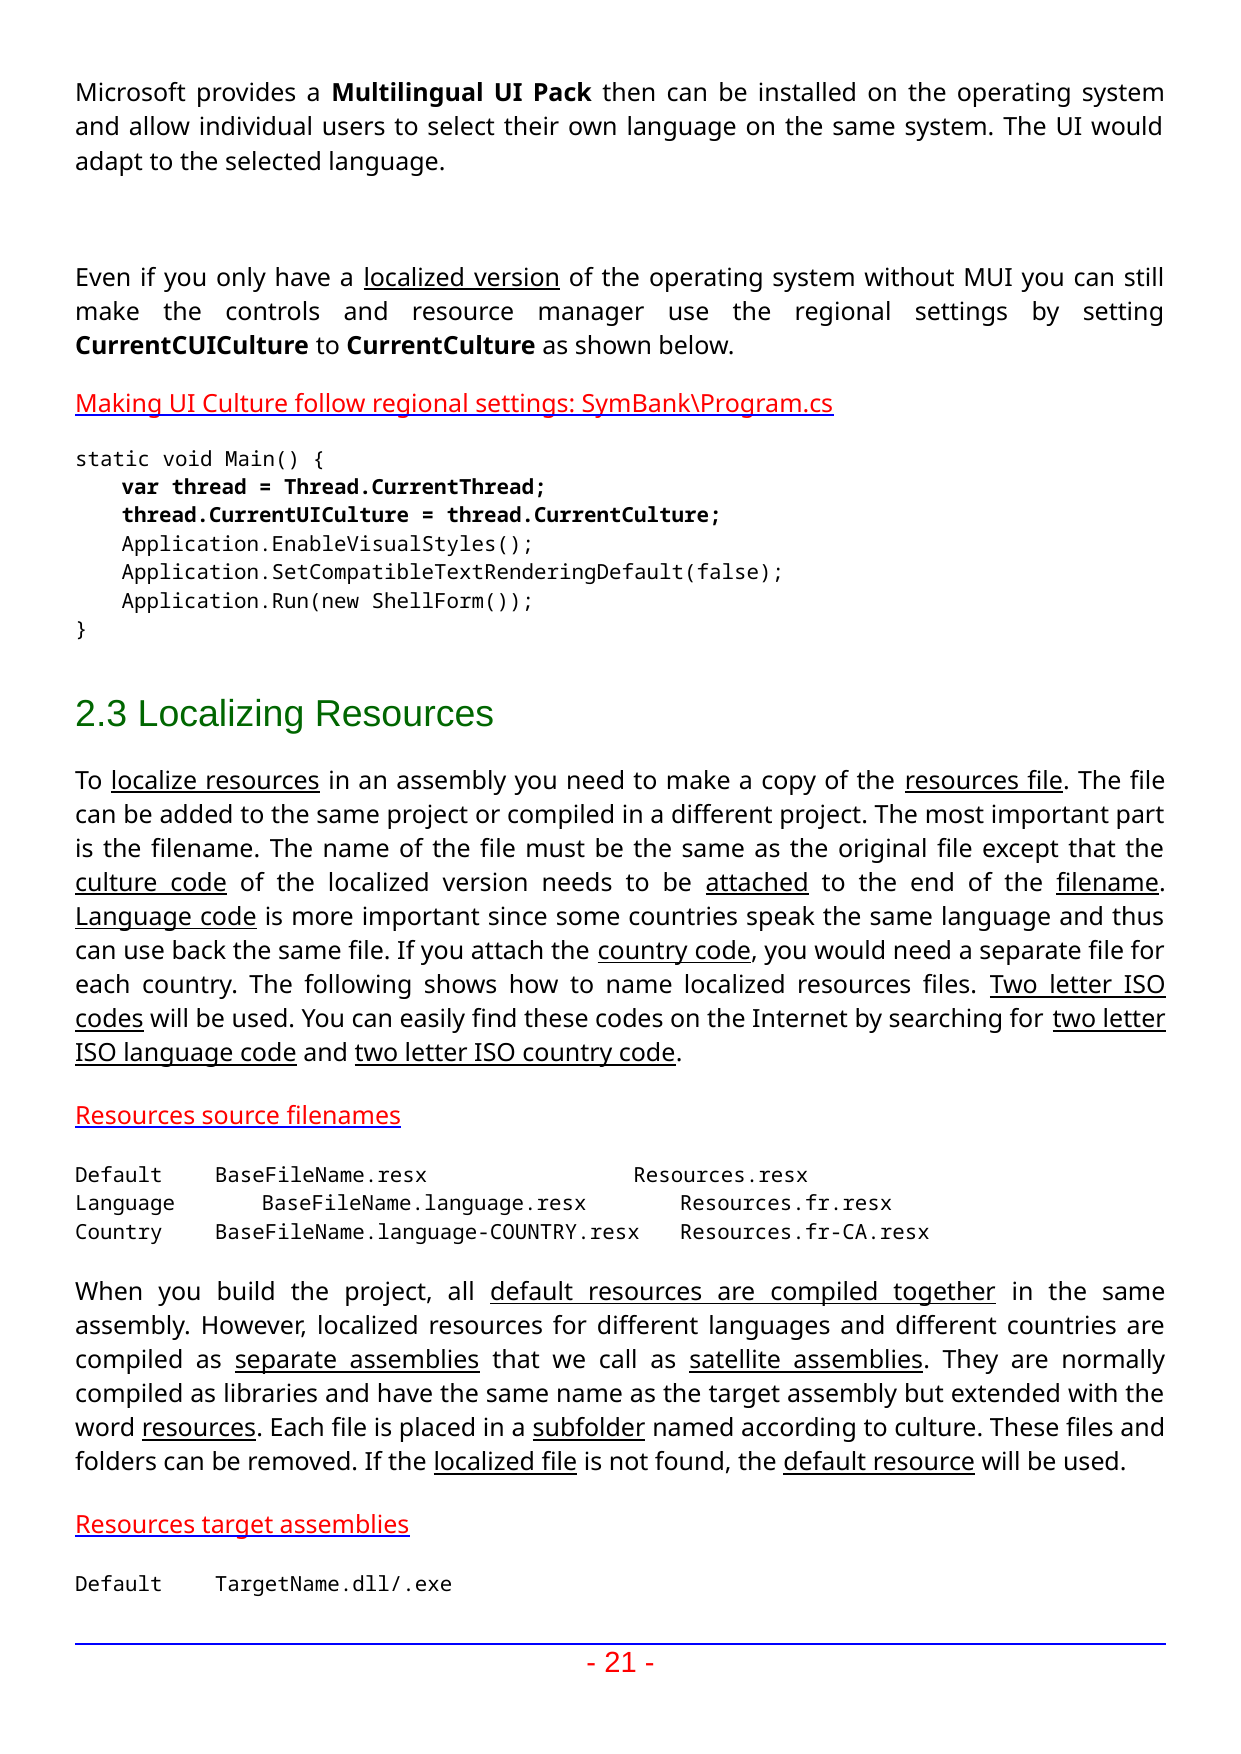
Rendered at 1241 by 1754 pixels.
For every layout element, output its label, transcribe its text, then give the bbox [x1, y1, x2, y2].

text 2.3 Localizing Resources [75, 691, 1166, 734]
text Application.EnableVisualStyles(); [75, 529, 1166, 557]
text } [75, 614, 1166, 643]
text When you build the project, all default resources are compiled together in the same assembly. However, localized resources for different languages and different countries are compiled as separate assemblies that we call as satellite assemblies. They are normally compiled as libraries and have the same name as the target assembly but extended with the word resources. Each file is placed in a subfolder named according to culture. These files and folders can be removed. If the localized file is not found, the default resource will be used. [75, 1274, 1166, 1478]
text Resources source filenames [75, 1097, 1166, 1132]
text static void Main() { [75, 444, 1166, 472]
text Microsoft provides a Multilingual UI Pack then can be installed on the operating system and allow individual users to select their own language on the same system. The UI would adapt to the selected language. [75, 75, 1166, 177]
text thread.CurrentUICulture = thread.CurrentCulture; [75, 501, 1166, 529]
text Language BaseFileName.language.resx Resources.fr.resx [75, 1188, 1166, 1217]
text Default BaseFileName.resx Resources.resx [75, 1160, 1166, 1188]
text Making UI Culture follow regional settings: SymBank\Program.cs [75, 386, 1166, 420]
text To localize resources in an assembly you need to make a copy of the resources file. The file can be added to the same project or compiled in a different project. The most important part is the filename. The name of the file must be the same as the original file except that the culture code of the localized version needs to be attached to the end of the filename. Language code is more important since some countries speak the same language and thus can use back the same file. If you attach the country code, you would need a separate file for each country. The following shows how to name localized resources files. Two letter ISO codes will be used. You can easily find these codes on the Internet by searching for two letter ISO language code and two letter ISO country code. [75, 762, 1166, 1069]
text Application.SetCompatibleTextRenderingDefault(false); [75, 557, 1166, 586]
text Resources target assemblies [75, 1507, 1166, 1541]
text Application.Run(new ShellForm()); [75, 586, 1166, 614]
text Country BaseFileName.language-COUNTRY.resx Resources.fr-CA.resx [75, 1217, 1166, 1245]
text Even if you only have a localized version of the operating system without MUI you can still make the controls and resource manager use the regional settings by setting CurrentCUICulture to CurrentCulture as shown below. [75, 259, 1166, 362]
text Default TargetName.dll/.exe [75, 1569, 1166, 1597]
text var thread = Thread.CurrentThread; [75, 472, 1166, 501]
